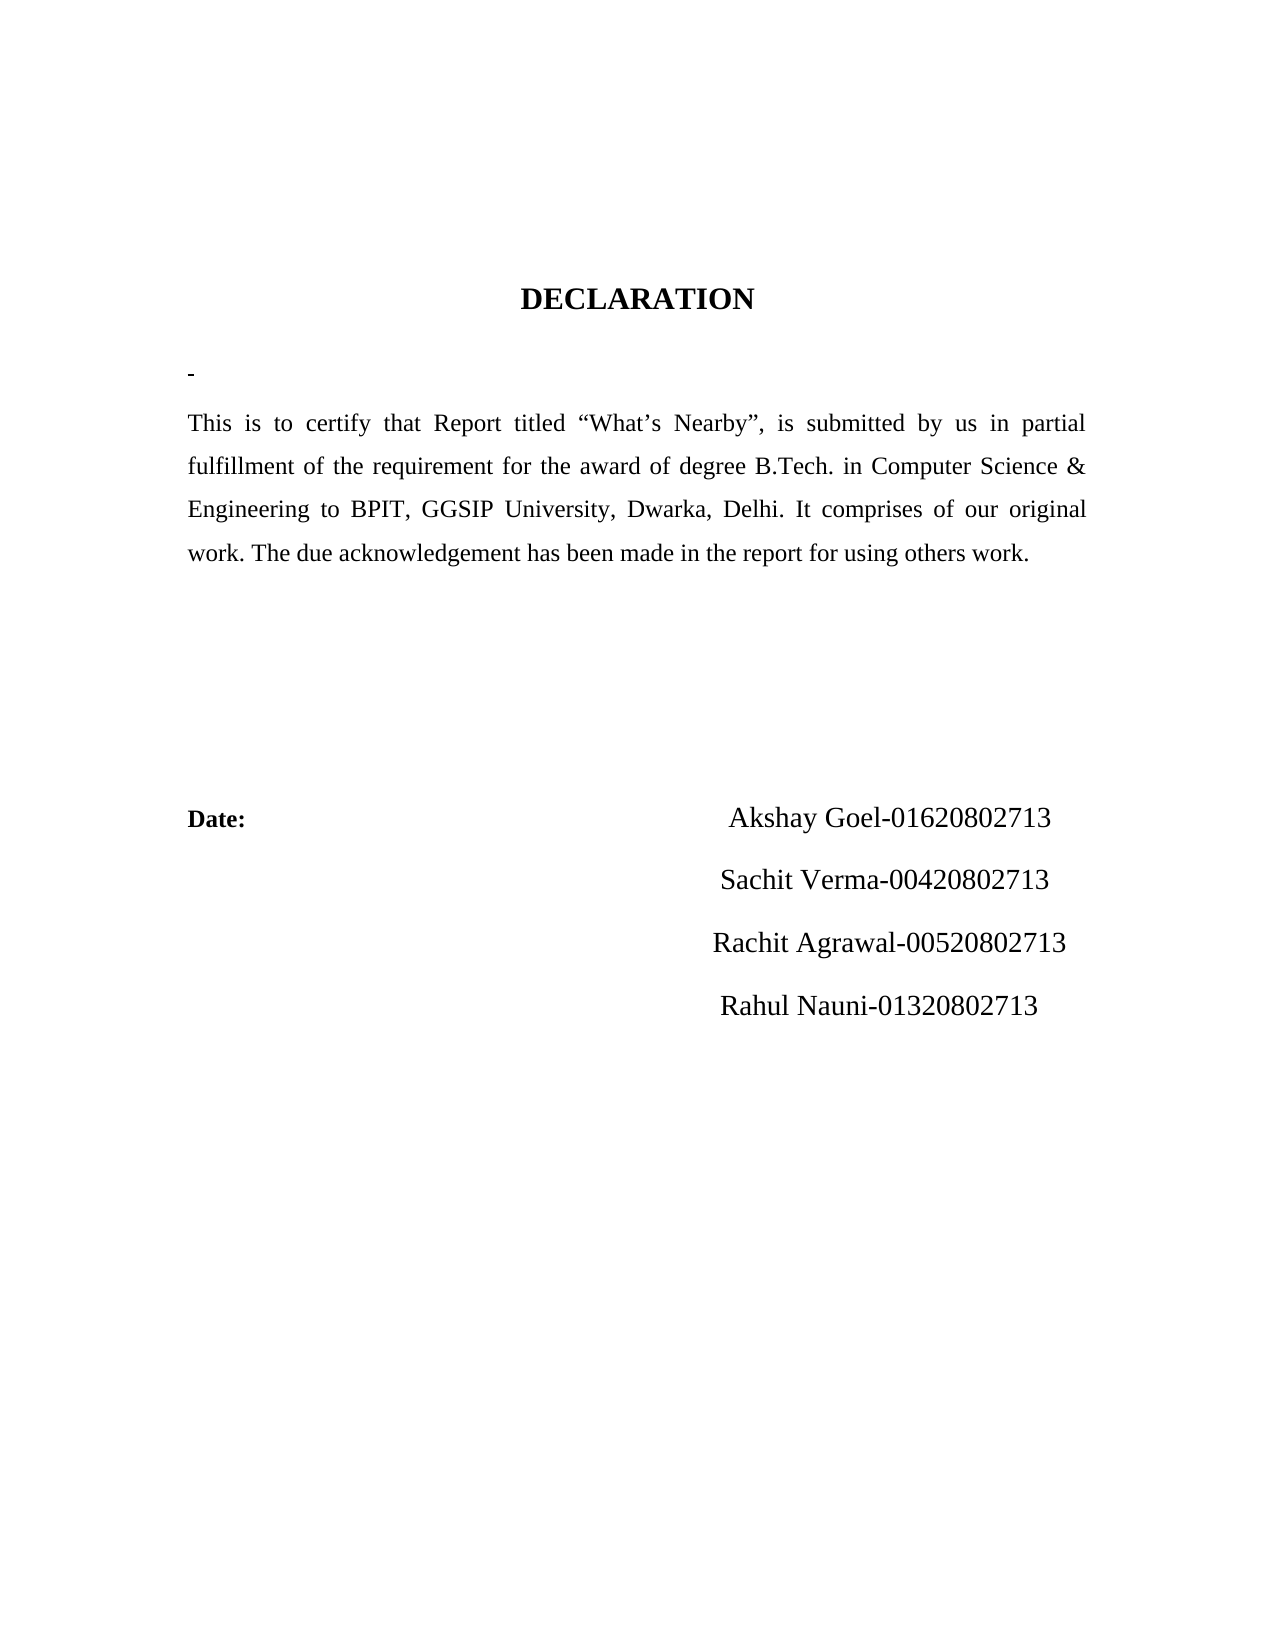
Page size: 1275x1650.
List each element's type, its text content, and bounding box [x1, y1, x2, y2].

subtitle DECLARATION [187, 280, 1087, 316]
text This is to certify that Report titled “What’s Nearby”, is submitted by us in partial fulfillment of the requirement for the award of degree B.Tech. in Computer Science & Engineering to BPIT, GGSIP University, Dwarka, Delhi. It comprises of our original work. The due acknowledgement has been made in the report for using others work. [187, 408, 1087, 566]
subtitle Date: Akshay Goel-01620802713 [187, 800, 1087, 833]
subtitle Rachit Agrawal-00520802713 [187, 925, 1087, 959]
subtitle Rahul Nauni-01320802713 [187, 988, 1087, 1021]
subtitle Sachit Verma-00420802713 [187, 862, 1087, 896]
